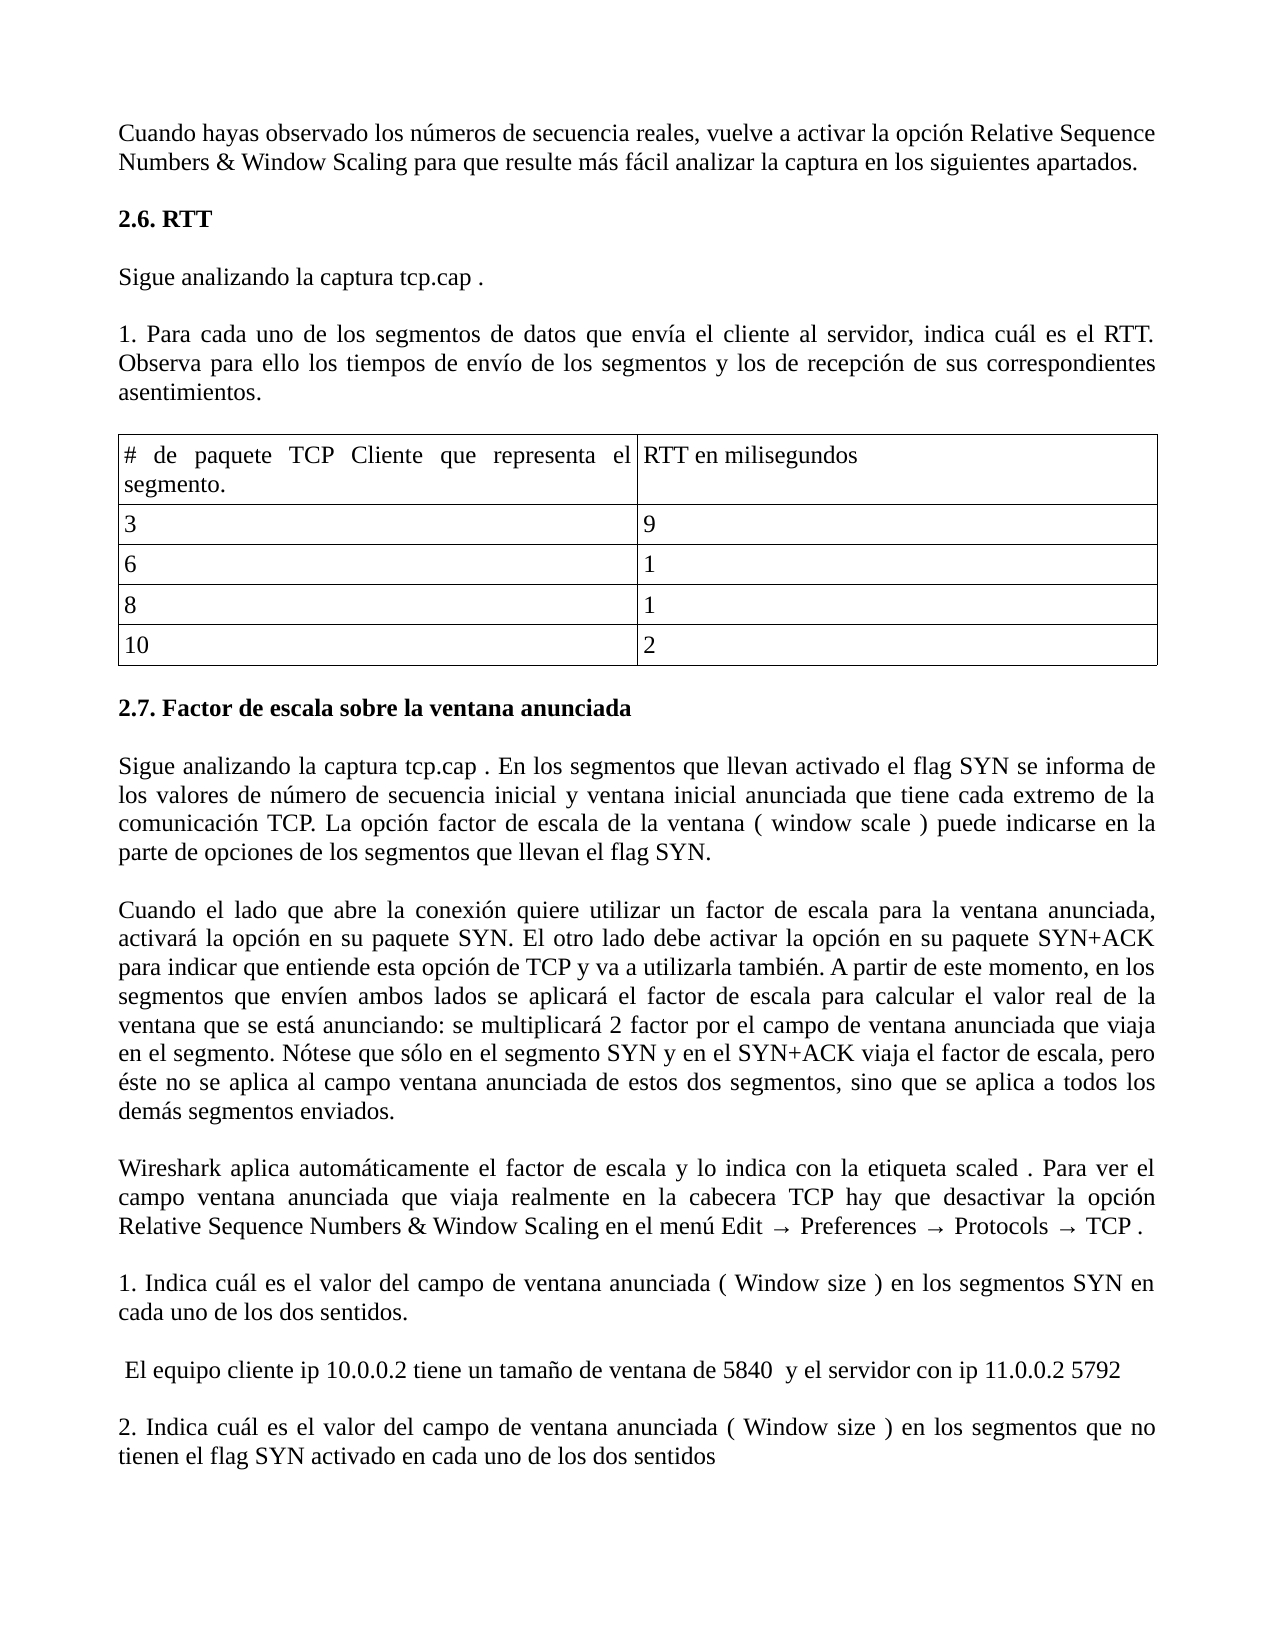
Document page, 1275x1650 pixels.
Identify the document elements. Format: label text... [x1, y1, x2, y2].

table_cell 8 [119, 585, 637, 624]
text El equipo cliente ip 10.0.0.2 tiene un tamaño de ventana de 5840 y el servidor con ip 11.0.0.2 5792 [118, 1355, 1157, 1383]
text 1. Para cada uno de los segmentos de datos que envía el cliente al servidor, indica cuál es el RTT. Observa para ello los tiempos de envío de los segmentos y los de recepción de sus correspondientes asentimientos. [118, 319, 1157, 406]
text Sigue analizando la captura tcp.cap . [118, 262, 1157, 291]
text 2.6. RTT [118, 204, 1157, 233]
text Sigue analizando la captura tcp.cap . En los segmentos que llevan activado el flag SYN se informa de los valores de número de secuencia inicial y ventana inicial anunciada que tiene cada extremo de la comunicación TCP. La opción factor de escala de la ventana ( window scale ) puede indicarse en la parte de opciones de los segmentos que llevan el flag SYN. [118, 751, 1157, 866]
text 1. Indica cuál es el valor del campo de ventana anunciada ( Window size ) en los segmentos SYN en cada uno de los dos sentidos. [118, 1268, 1157, 1326]
table_cell 1 [638, 545, 1157, 584]
text Cuando el lado que abre la conexión quiere utilizar un factor de escala para la ventana anunciada, activará la opción en su paquete SYN. El otro lado debe activar la opción en su paquete SYN+ACK para indicar que entiende esta opción de TCP y va a utilizarla también. A partir de este momento, en los segmentos que envíen ambos lados se aplicará el factor de escala para calcular el valor real de la ventana que se está anunciando: se multiplicará 2 factor por el campo de ventana anunciada que viaja en el segmento. Nótese que sólo en el segmento SYN y en el SYN+ACK viaja el factor de escala, pero éste no se aplica al campo ventana anunciada de estos dos segmentos, sino que se aplica a todos los demás segmentos enviados. [118, 895, 1157, 1125]
table_cell 2 [638, 625, 1157, 665]
table_cell 9 [638, 505, 1157, 544]
text 2.7. Factor de escala sobre la ventana anunciada [118, 693, 1157, 722]
table_cell 3 [119, 505, 637, 544]
table_header RTT en milisegundos [638, 435, 1157, 503]
text Wireshark aplica automáticamente el factor de escala y lo indica con la etiqueta scaled . Para ver el campo ventana anunciada que viaja realmente en la cabecera TCP hay que desactivar la opción Relative Sequence Numbers & Window Scaling en el menú Edit → Preferences → Protocols → TCP . [118, 1153, 1157, 1240]
table_cell 1 [638, 585, 1157, 624]
table_cell 6 [119, 545, 637, 584]
text Cuando hayas observado los números de secuencia reales, vuelve a activar la opción Relative Sequence Numbers & Window Scaling para que resulte más fácil analizar la captura en los siguientes apartados. [118, 118, 1157, 176]
table_header # de paquete TCP Cliente que representa el segmento. [119, 435, 637, 503]
table_cell 10 [119, 625, 637, 665]
text 2. Indica cuál es el valor del campo de ventana anunciada ( Window size ) en los segmentos que no tienen el flag SYN activado en cada uno de los dos sentidos [118, 1412, 1157, 1470]
